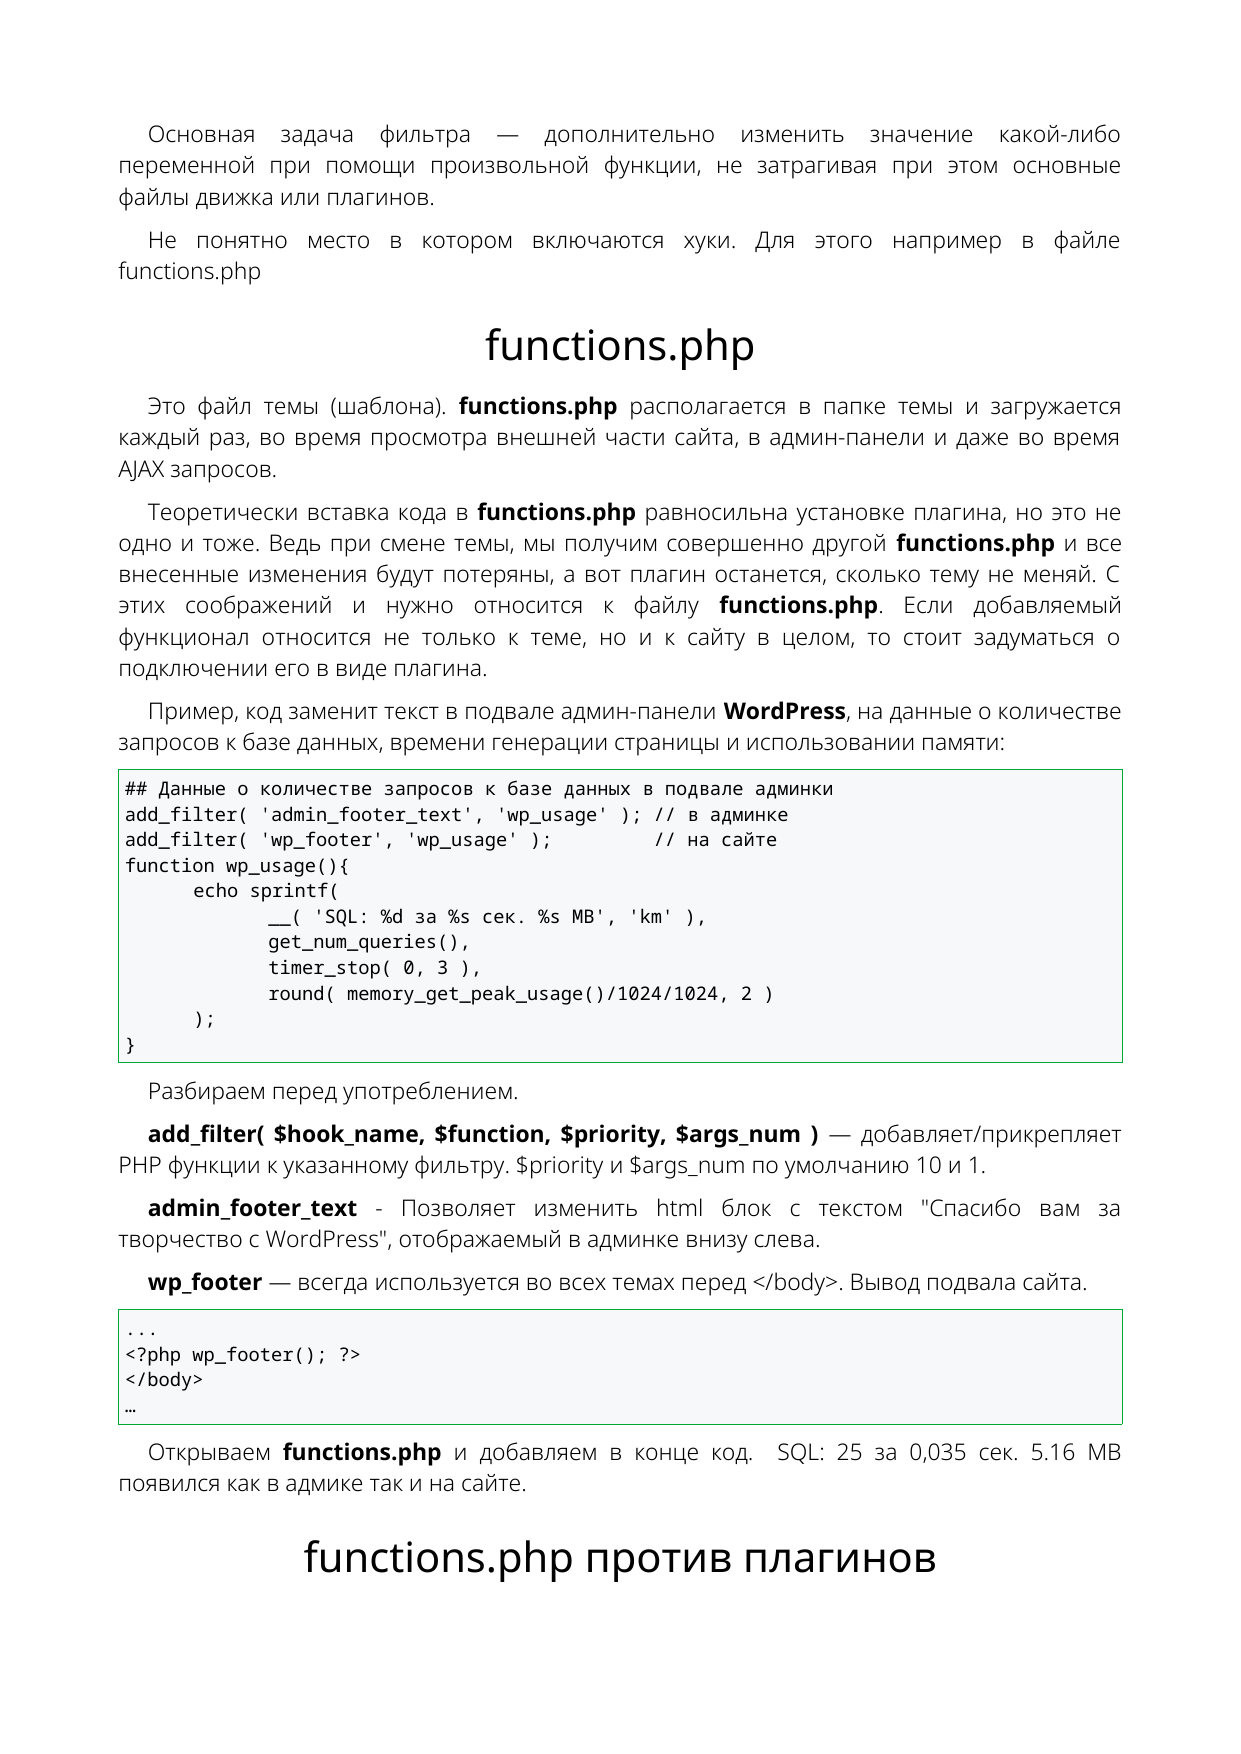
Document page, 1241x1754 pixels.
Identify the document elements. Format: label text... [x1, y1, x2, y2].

text … [119, 1386, 1122, 1424]
text ... [119, 1310, 1122, 1335]
text Это файл темы (шаблона). functions.php располагается в папке темы и загружается каждый раз, во время просмотра внешней части сайта, в админ-панели и даже во время AJAX запросов. [118, 390, 1122, 484]
text Открываем functions.php и добавляем в конце код. SQL: 25 за 0,035 сек. 5.16 MB появился как в адмике так и на сайте. [118, 1436, 1122, 1498]
text </body> [119, 1360, 1122, 1386]
text Не понятно место в котором включаются хуки. Для этого например в файле functions.php [118, 224, 1122, 286]
subtitle functions.php против плагинов [118, 1528, 1122, 1585]
subtitle functions.php [118, 316, 1122, 372]
text Основная задача фильтра — дополнительно изменить значение какой-либо переменной при помощи произвольной функции, не затрагивая при этом основные файлы движка или плагинов. [118, 118, 1122, 212]
text add_filter( 'wp_footer', 'wp_usage' ); // на сайте [119, 820, 1122, 846]
text get_num_queries(), [119, 922, 1122, 948]
text __( 'SQL: %d за %s сек. %s MB', 'km' ), [119, 897, 1122, 922]
text <?php wp_footer(); ?> [119, 1335, 1122, 1360]
text round( memory_get_peak_usage()/1024/1024, 2 ) [119, 973, 1122, 999]
text add_filter( $hook_name, $function, $priority, $args_num ) — добавляет/прикрепляет PHP функции к указанному фильтру. $priority и $args_num по умолчанию 10 и 1. [118, 1118, 1122, 1180]
text timer_stop( 0, 3 ), [119, 948, 1122, 973]
text admin_footer_text - Позволяет изменить html блок с текстом "Спасибо вам за творчество с WordPress", отображаемый в админке внизу слева. [118, 1192, 1122, 1254]
text } [119, 1024, 1122, 1062]
text function wp_usage(){ [119, 846, 1122, 871]
text wp_footer — всегда используется во всех темах перед </body>. Вывод подвала сайта. [118, 1266, 1122, 1297]
text add_filter( 'admin_footer_text', 'wp_usage' ); // в админке [119, 795, 1122, 820]
text ); [119, 999, 1122, 1024]
text Пример, код заменит текст в подвале админ-панели WordPress, на данные о количестве запросов к базе данных, времени генерации страницы и использовании памяти: [118, 695, 1122, 757]
text Разбираем перед употреблением. [118, 1074, 1122, 1106]
text echo sprintf( [119, 871, 1122, 897]
text ## Данные о количестве запросов к базе данных в подвале админки [119, 770, 1122, 795]
text Теоретически вставка кода в functions.php равносильна установке плагина, но это не одно и тоже. Ведь при смене темы, мы получим совершенно другой functions.php и все внесенные изменения будут потеряны, а вот плагин останется, сколько тему не меняй. С этих соображений и нужно относится к файлу functions.php. Если добавляемый функционал относится не только к теме, но и к сайту в целом, то стоит задуматься о подключении его в виде плагина. [118, 496, 1122, 683]
